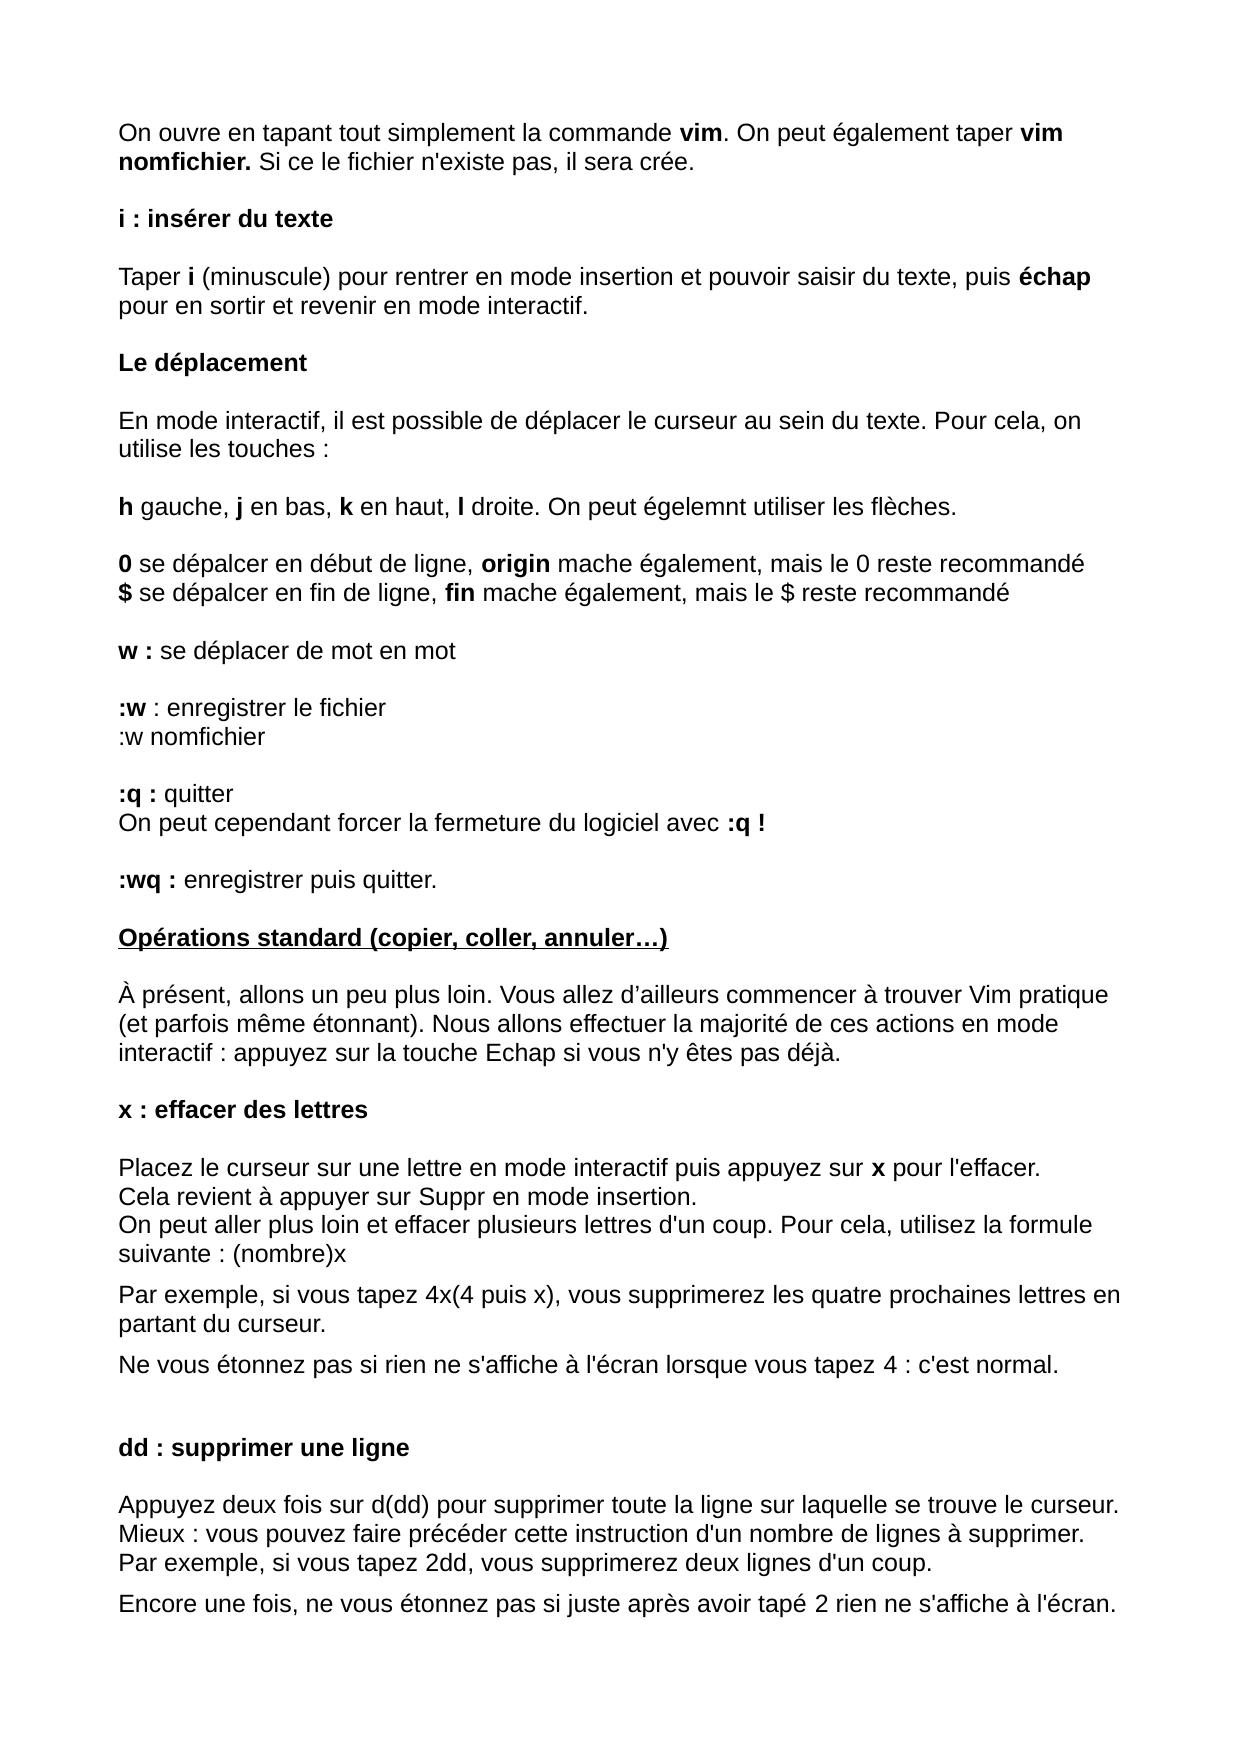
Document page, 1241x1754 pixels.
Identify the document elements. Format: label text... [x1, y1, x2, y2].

text Taper i (minuscule) pour rentrer en mode insertion et pouvoir saisir du texte, puis échap pour en sortir et revenir en mode interactif. [118, 262, 1122, 319]
text On peut aller plus loin et effacer plusieurs lettres d'un coup. Pour cela, utilisez la formule suivante : (nombre)x [118, 1210, 1122, 1268]
text 0 se dépalcer en début de ligne, origin mache également, mais le 0 reste recommandé [118, 549, 1122, 578]
text ﻿:q : quitter On peut cependant forcer la fermeture du logiciel avec :q ! [118, 779, 1122, 836]
text ﻿Placez le curseur sur une lettre en mode interactif puis appuyez sur x pour l'effacer. Cela revient à appuyer sur Suppr en mode insertion. [118, 1153, 1122, 1210]
text :w : enregistrer le fichier :w nomfichier [118, 693, 1122, 750]
text ﻿Le déplacement [118, 348, 1122, 377]
text Ne vous étonnez pas si rien ne s'affiche à l'écran lorsque vous tapez 4 : c'est normal. [118, 1350, 1122, 1379]
text ﻿dd : supprimer une ligne [118, 1433, 1122, 1461]
text ﻿Opérations standard (copier, coller, annuler…) [118, 923, 1122, 951]
text Mieux : vous pouvez faire précéder cette instruction d'un nombre de lignes à supprimer. Par exemple, si vous tapez 2dd, vous supprimerez deux lignes d'un coup. [118, 1519, 1122, 1576]
text ﻿w : se déplacer de mot en mot [118, 636, 1122, 664]
text ﻿:wq : enregistrer puis quitter. [118, 865, 1122, 894]
text Encore une fois, ne vous étonnez pas si juste après avoir tapé 2 rien ne s'affiche à l'écran. [118, 1589, 1122, 1618]
text Par exemple, si vous tapez 4x(4 puis x), vous supprimerez les quatre prochaines lettres en partant du curseur. [118, 1280, 1122, 1338]
text h gauche, j en bas, k en haut, l droite. On peut égelemnt utiliser les flèches. [118, 463, 1122, 521]
text On ouvre en tapant tout simplement la commande vim. On peut également taper vim nomfichier. Si ce le fichier n'existe pas, il sera crée. [118, 118, 1122, 176]
text ﻿i : insérer du texte [118, 204, 1122, 233]
text ﻿À présent, allons un peu plus loin. Vous allez d’ailleurs commencer à trouver Vim pratique (et parfois même étonnant). Nous allons effectuer la majorité de ces actions en mode interactif : appuyez sur la touche Echap si vous n'y êtes pas déjà. [118, 980, 1122, 1066]
text ﻿Appuyez deux fois sur d(dd) pour supprimer toute la ligne sur laquelle se trouve le curseur. [118, 1490, 1122, 1519]
text ﻿x : effacer des lettres [118, 1095, 1122, 1124]
text $ se dépalcer en fin de ligne, fin mache également, mais le $ reste recommandé [118, 578, 1122, 607]
text ﻿En mode interactif, il est possible de déplacer le curseur au sein du texte. Pour cela, on utilise les touches : [118, 406, 1122, 463]
